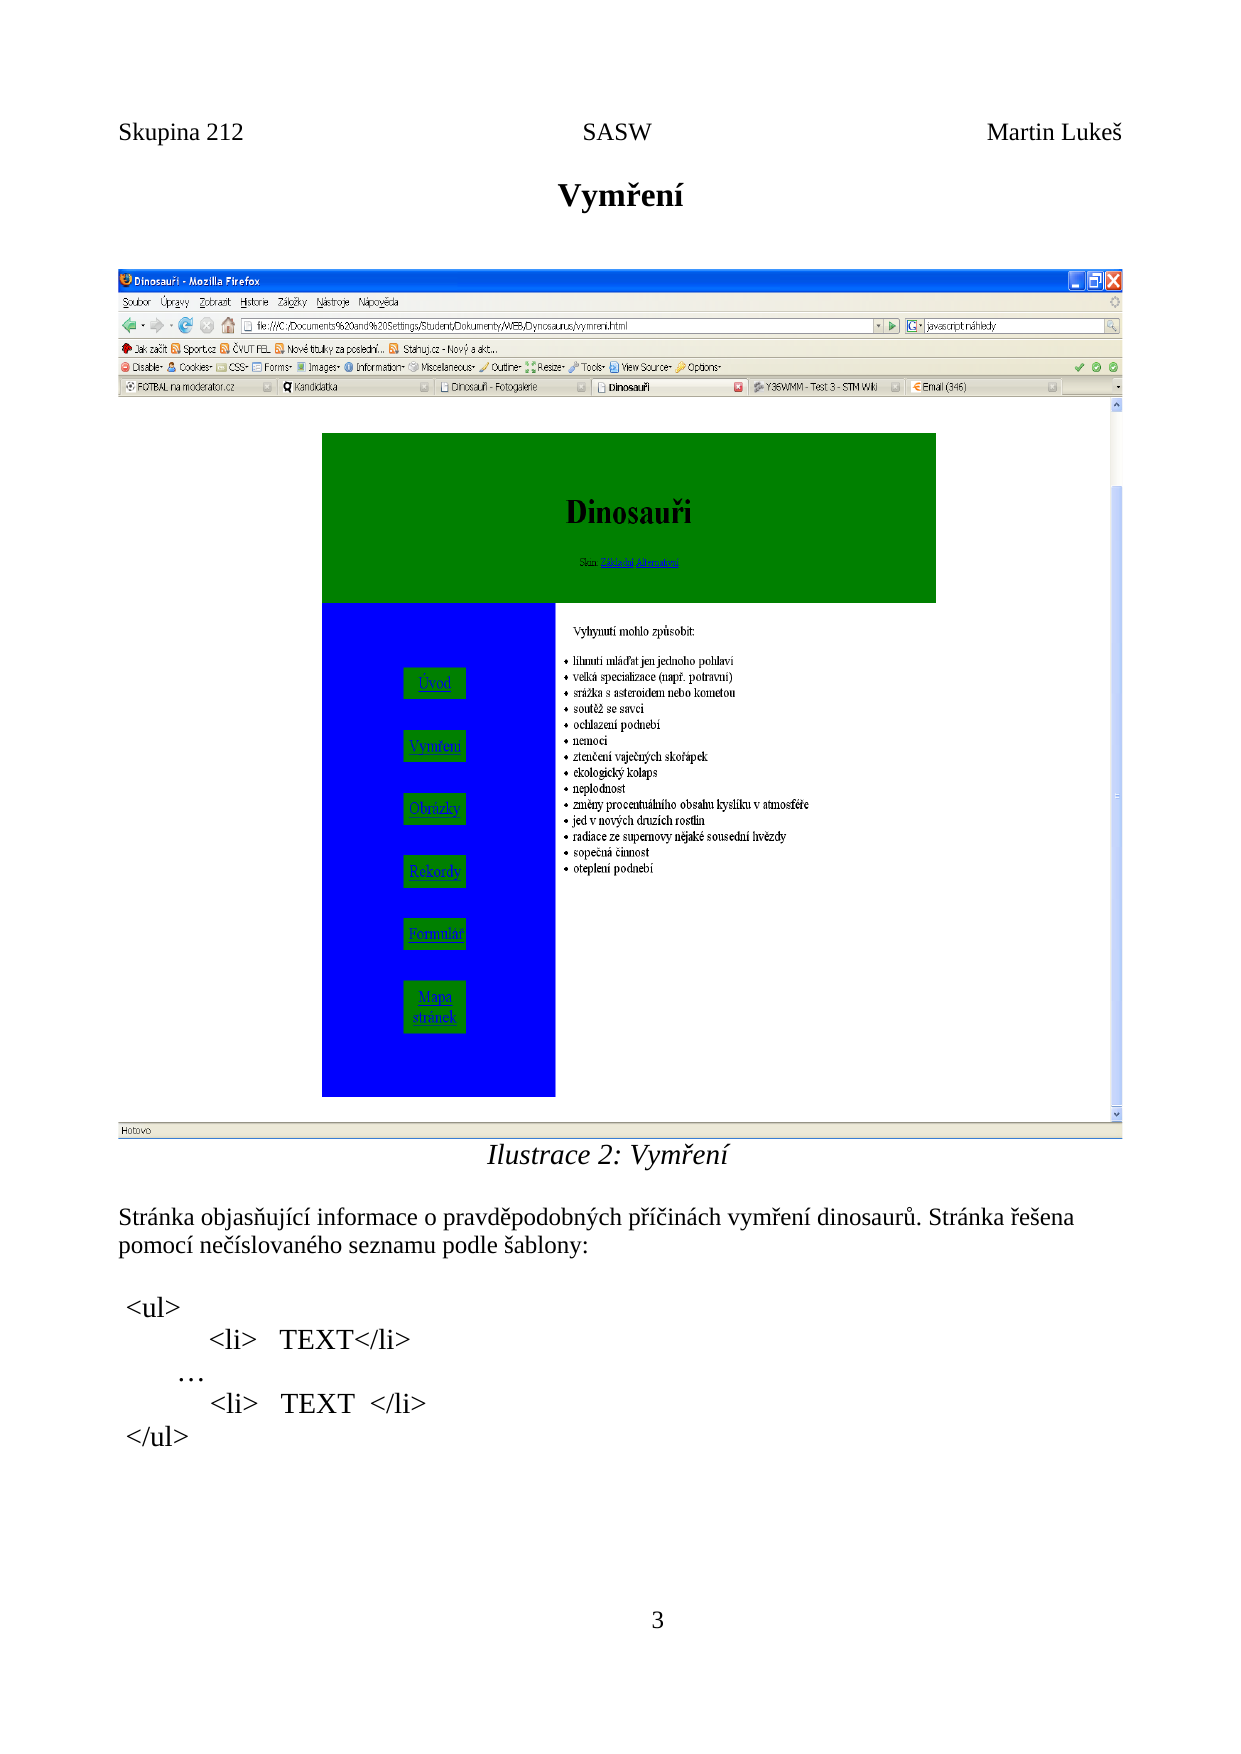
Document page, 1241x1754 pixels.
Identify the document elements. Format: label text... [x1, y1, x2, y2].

picture [118, 269, 1123, 1139]
text Vymření [118, 177, 1122, 214]
text … [118, 1356, 1122, 1388]
text Stránka objasňující informace o pravděpodobných příčinách vymření dinosaurů. Stránka řešena pomocí nečíslovaného seznamu podle šablony: [118, 1203, 1122, 1259]
text Ilustrace 2: Vymření [118, 1139, 1122, 1171]
text <li> TEXT </li> [118, 1388, 1122, 1420]
text </ul> [118, 1420, 1122, 1452]
text <li> TEXT</li> [118, 1323, 1122, 1356]
text <ul> [118, 1291, 1122, 1323]
